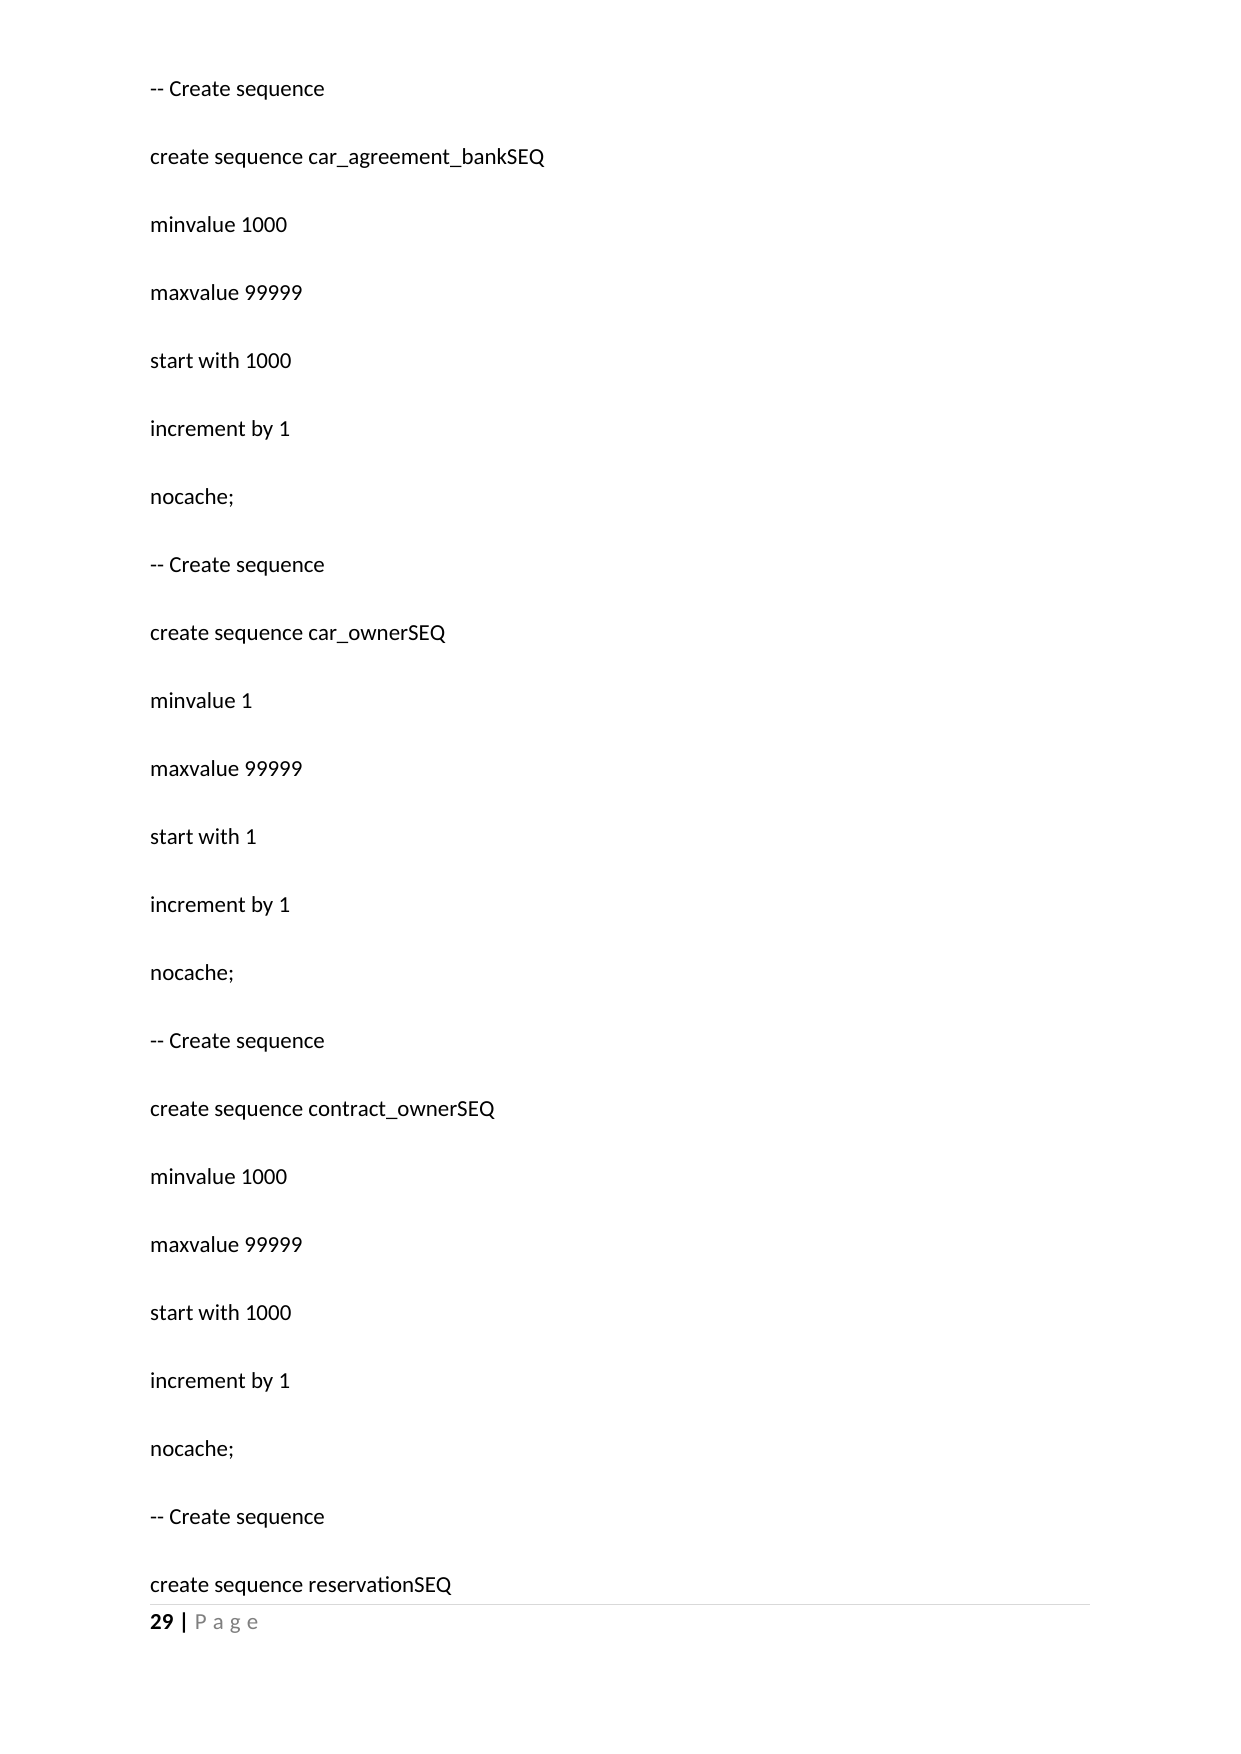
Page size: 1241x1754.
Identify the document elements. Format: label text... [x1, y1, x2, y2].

subtitle increment by 1 [150, 890, 1090, 918]
subtitle create sequence contract_ownerSEQ [150, 1094, 1090, 1122]
subtitle create sequence reservationSEQ [150, 1570, 1090, 1598]
subtitle -- Create sequence [150, 1026, 1090, 1054]
subtitle minvalue 1 [150, 686, 1090, 714]
subtitle nocache; [150, 1434, 1090, 1462]
subtitle -- Create sequence [150, 550, 1090, 578]
subtitle minvalue 1000 [150, 210, 1090, 238]
subtitle -- Create sequence [150, 74, 1090, 102]
subtitle increment by 1 [150, 1366, 1090, 1394]
subtitle nocache; [150, 482, 1090, 510]
subtitle maxvalue 99999 [150, 754, 1090, 782]
subtitle create sequence car_agreement_bankSEQ [150, 142, 1090, 170]
subtitle minvalue 1000 [150, 1162, 1090, 1190]
subtitle start with 1000 [150, 1298, 1090, 1326]
subtitle increment by 1 [150, 414, 1090, 442]
subtitle start with 1000 [150, 346, 1090, 374]
subtitle create sequence car_ownerSEQ [150, 618, 1090, 646]
subtitle nocache; [150, 958, 1090, 986]
subtitle maxvalue 99999 [150, 278, 1090, 306]
subtitle start with 1 [150, 822, 1090, 850]
subtitle maxvalue 99999 [150, 1230, 1090, 1258]
subtitle -- Create sequence [150, 1502, 1090, 1530]
